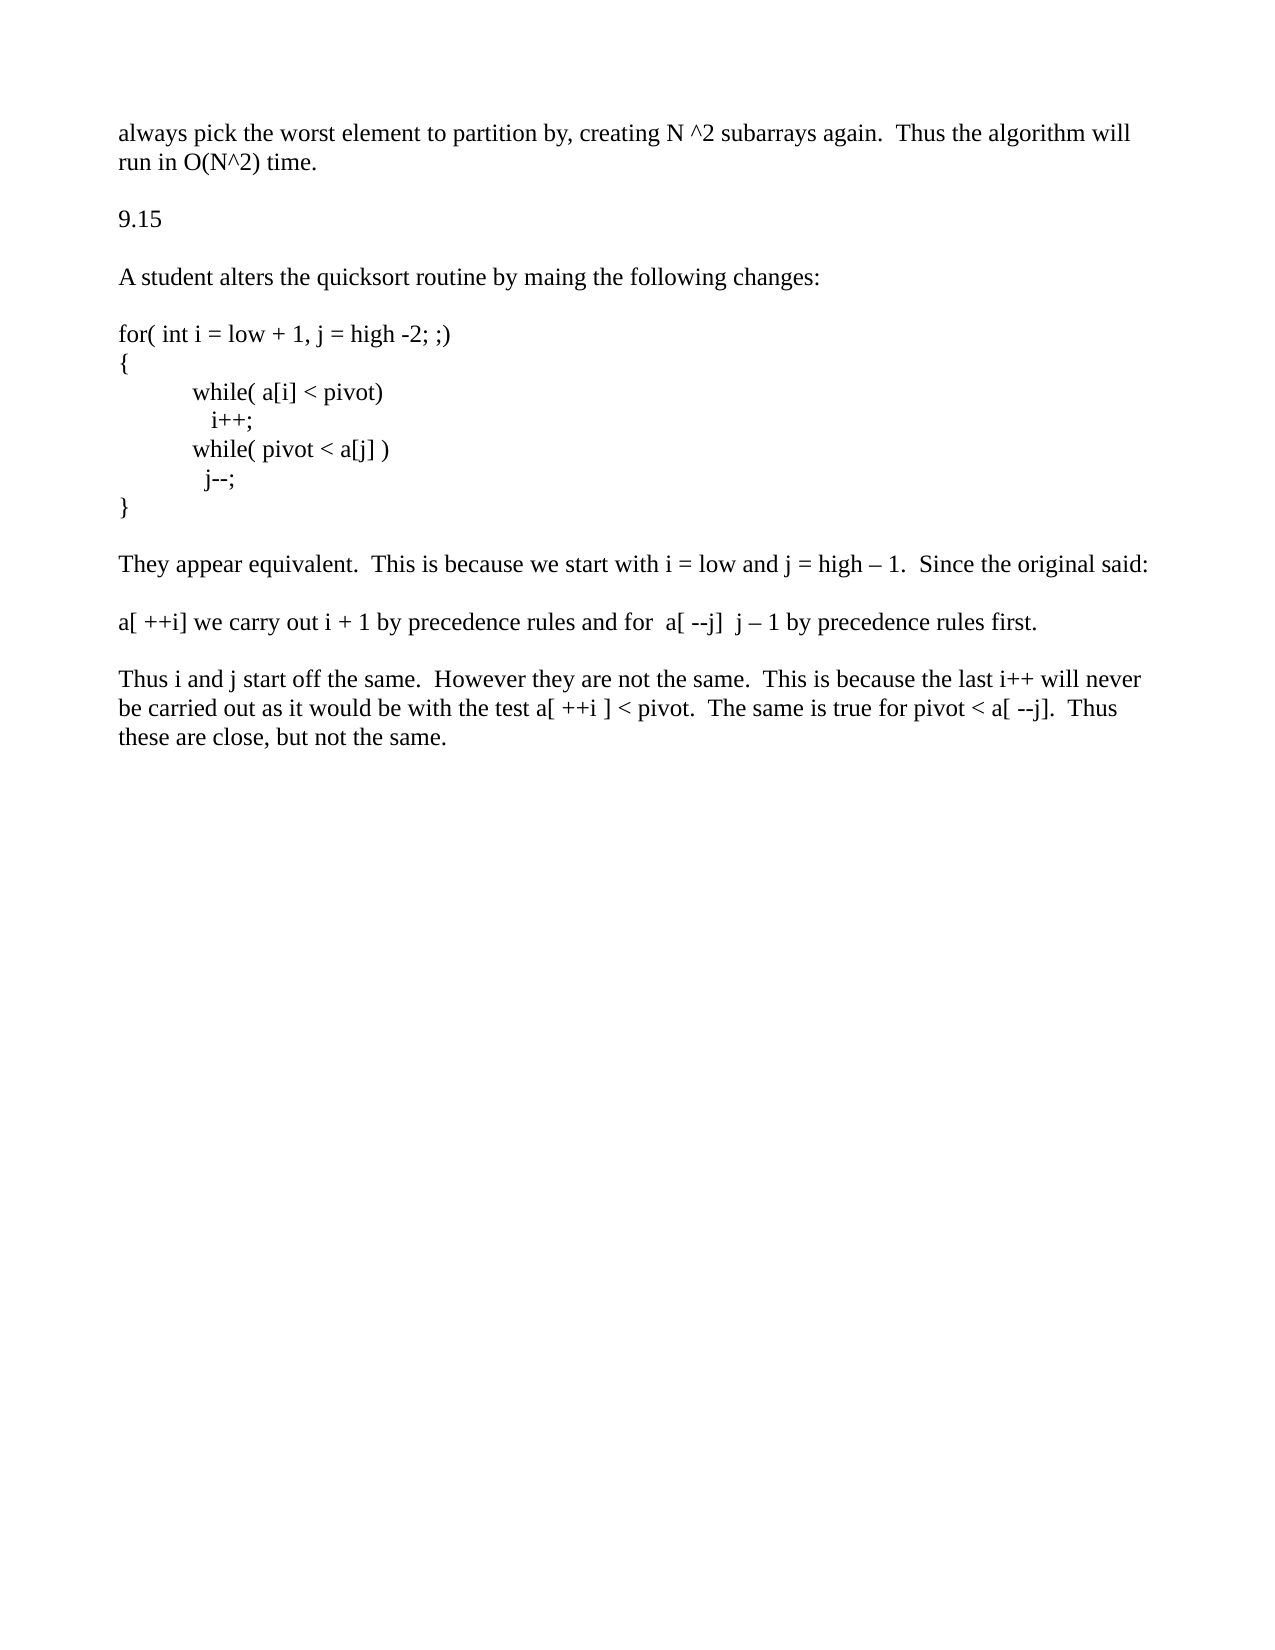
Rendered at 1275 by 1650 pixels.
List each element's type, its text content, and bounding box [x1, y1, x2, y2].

text 9.15 [118, 204, 1157, 233]
text a[ ++i] we carry out i + 1 by precedence rules and for a[ --j] j – 1 by precedence rules first. [118, 607, 1157, 636]
text { [118, 348, 1157, 377]
text always pick the worst element to partition by, creating N ^2 subarrays again. Thus the algorithm will run in O(N^2) time. [118, 118, 1157, 176]
text while( a[i] < pivot) [118, 377, 1157, 406]
text j--; [118, 463, 1157, 492]
text i++; [118, 406, 1157, 434]
text while( pivot < a[j] ) [118, 434, 1157, 463]
text } [118, 492, 1157, 521]
text They appear equivalent. This is because we start with i = low and j = high – 1. Since the original said: [118, 549, 1157, 578]
text A student alters the quicksort routine by maing the following changes: [118, 262, 1157, 291]
text Thus i and j start off the same. However they are not the same. This is because the last i++ will never be carried out as it would be with the test a[ ++i ] < pivot. The same is true for pivot < a[ --j]. Thus these are close, but not the same. [118, 664, 1157, 751]
text for( int i = low + 1, j = high -2; ;) [118, 319, 1157, 348]
